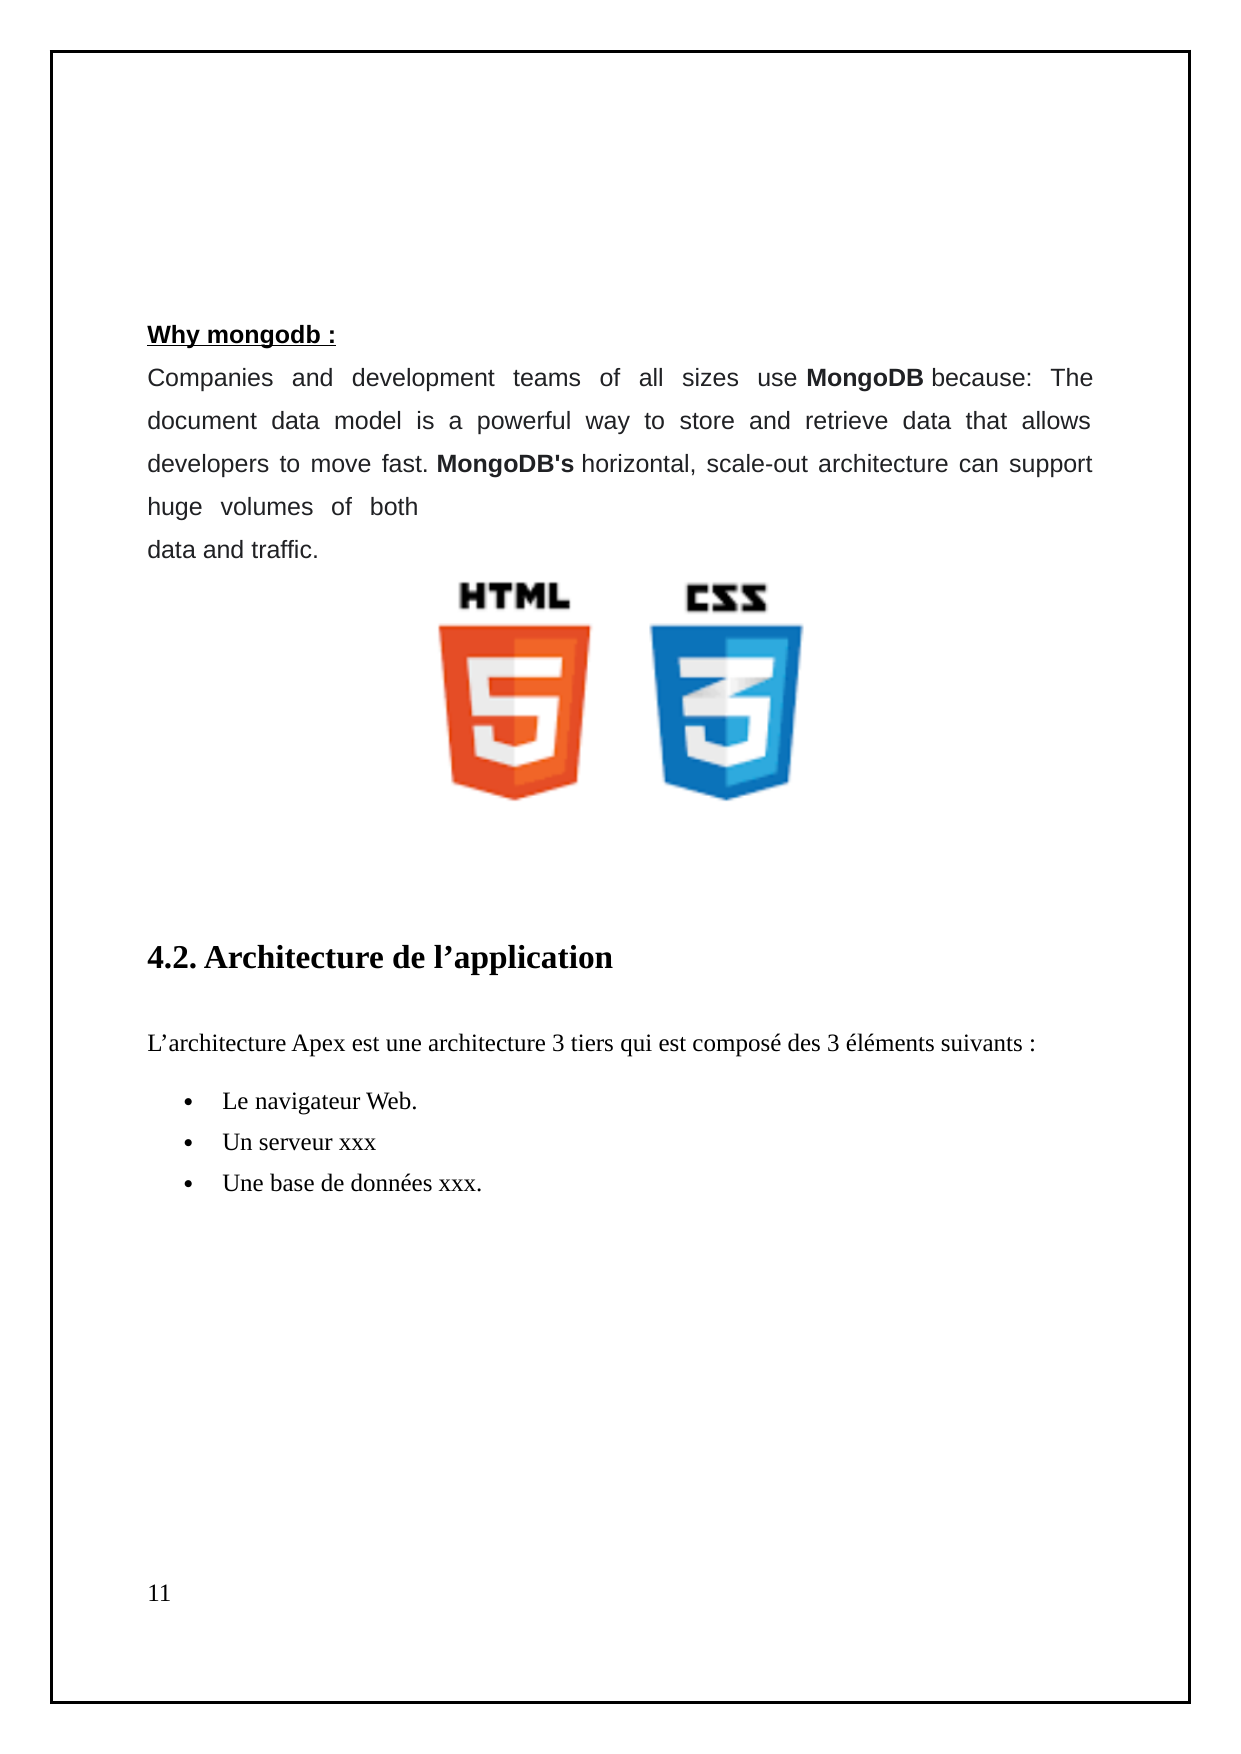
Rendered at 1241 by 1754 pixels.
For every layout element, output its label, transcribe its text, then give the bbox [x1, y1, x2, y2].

picture [418, 520, 844, 844]
list Un serveur xxx [184, 1127, 1093, 1156]
list Une base de données xxx. [184, 1168, 1093, 1197]
text Why mongodb : [147, 319, 1093, 348]
text L’architecture Apex est une architecture 3 tiers qui est composé des 3 éléments suivants : [147, 1028, 1093, 1057]
text 4.2. Architecture de l’application [147, 937, 1093, 975]
list Le navigateur Web. [184, 1086, 1093, 1115]
text Companies and development teams of all sizes use MongoDB because: The document data model is a powerful way to store and retrieve data that allows developers to move fast. MongoDB's horizontal, scale-out architecture can support huge volumes of both data and traffic. [147, 363, 1093, 564]
